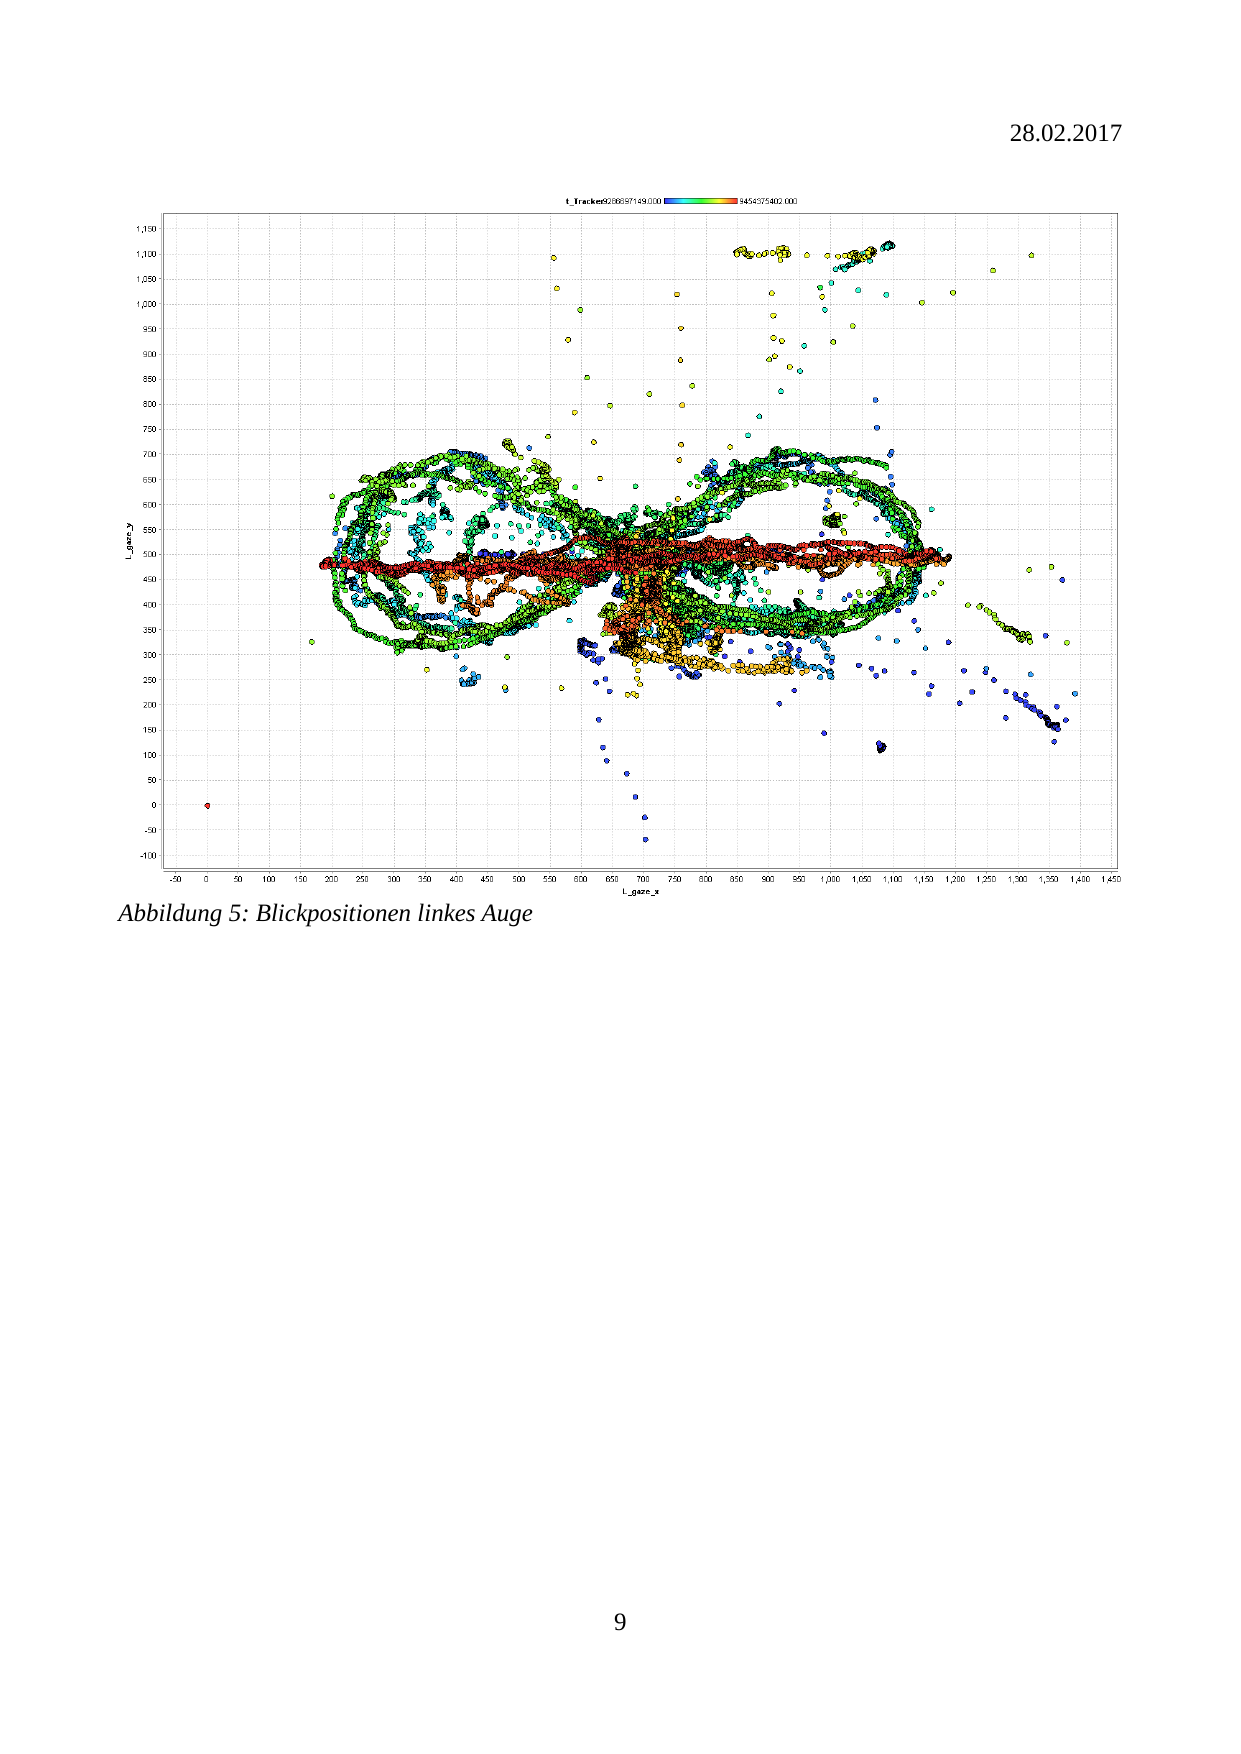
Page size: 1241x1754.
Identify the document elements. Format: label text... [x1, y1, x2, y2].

text Abbildung 5: Blickpositionen linkes Auge [118, 899, 1122, 927]
picture [118, 188, 1123, 899]
